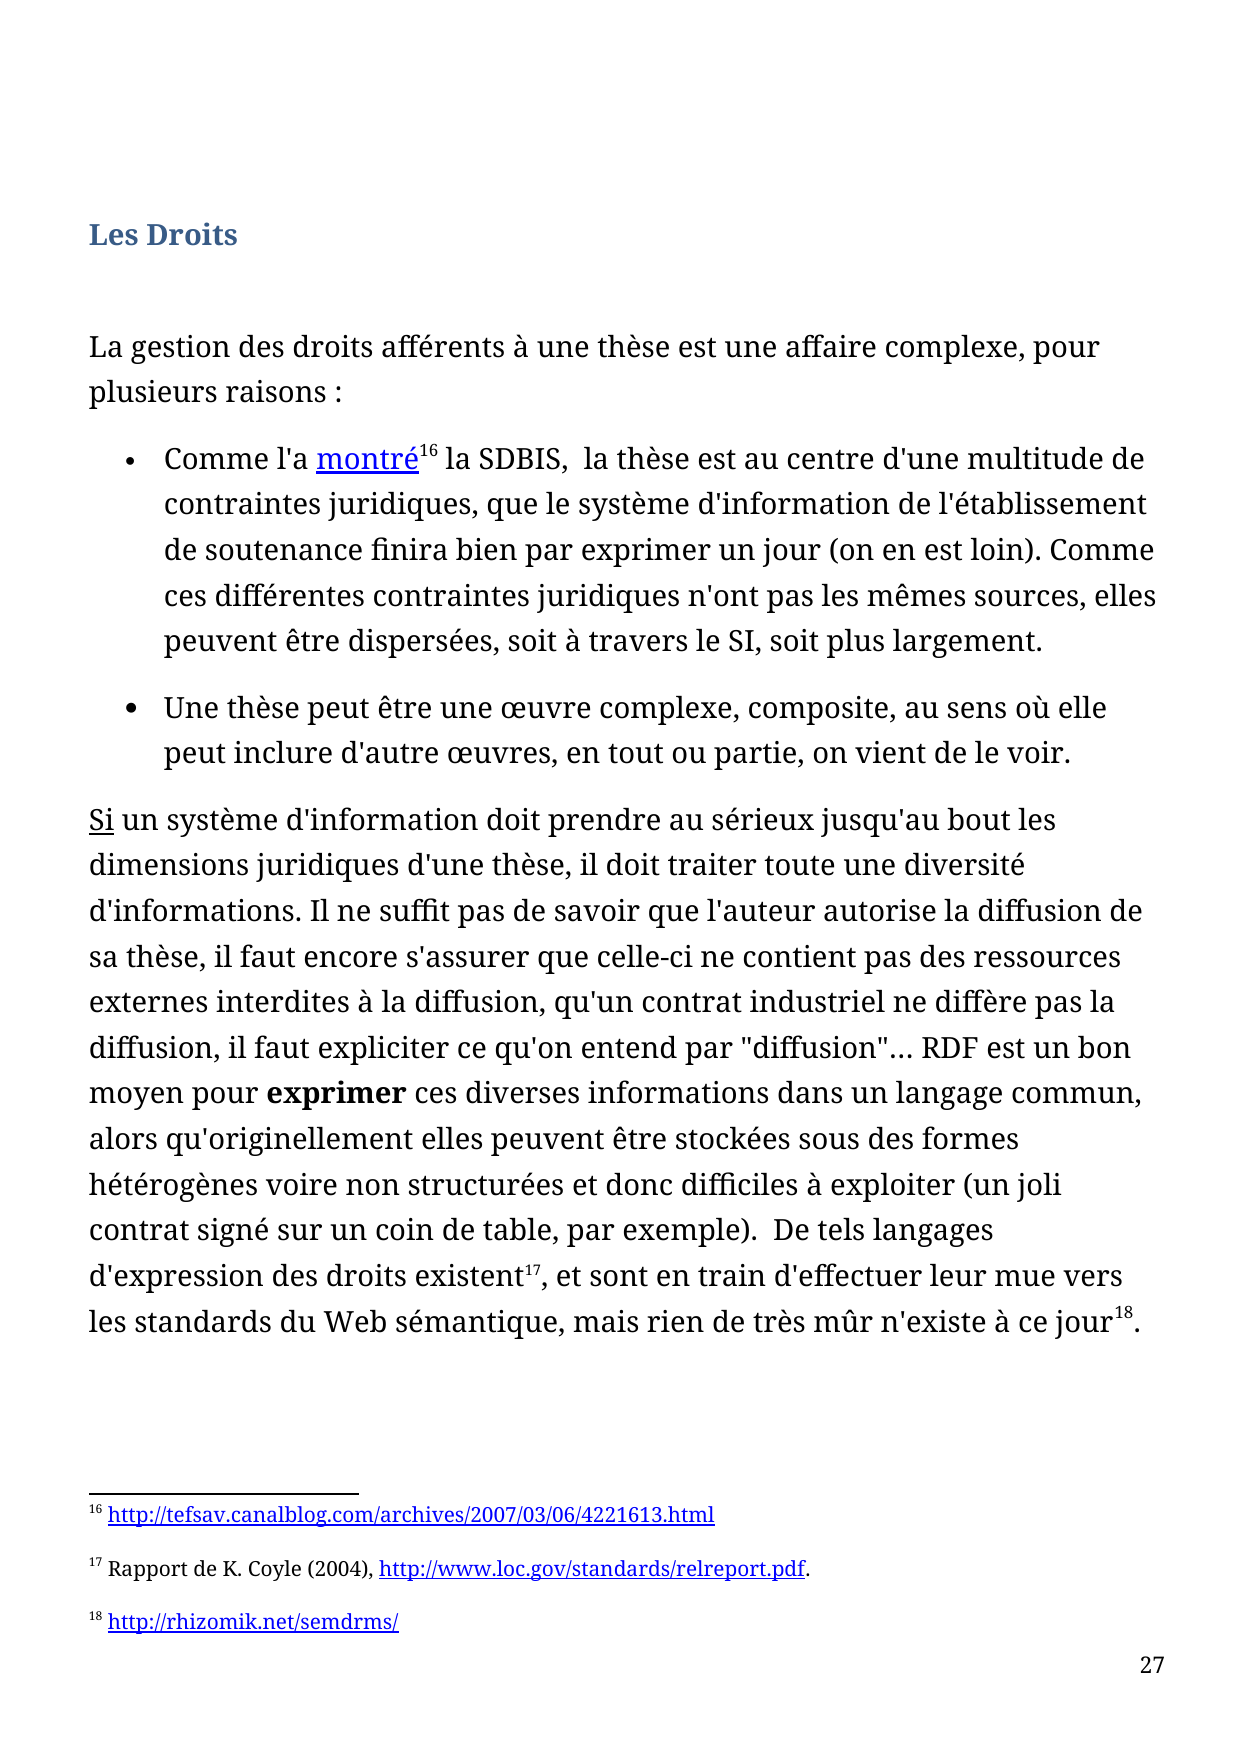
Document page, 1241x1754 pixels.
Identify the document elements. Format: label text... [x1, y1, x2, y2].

text Rapport de K. Coyle (2004), http://www.loc.gov/standards/relreport.pdf. [89, 1554, 1165, 1582]
list Comme l'a montré la SDBIS, la thèse est au centre d'une multitude de contraintes juridiques, que le système d'information de l'établissement de soutenance finira bien par exprimer un jour (on en est loin). Comme ces différentes contraintes juridiques n'ont pas les mêmes sources, elles peuvent être dispersées, soit à travers le SI, soit plus largement. [126, 438, 1165, 660]
text http://rhizomik.net/semdrms/ [89, 1607, 1165, 1636]
list Une thèse peut être une œuvre complexe, composite, au sens où elle peut inclure d'autre œuvres, en tout ou partie, on vient de le voir. [126, 687, 1165, 772]
text Si un système d'information doit prendre au sérieux jusqu'au bout les dimensions juridiques d'une thèse, il doit traiter toute une diversité d'informations. Il ne suffit pas de savoir que l'auteur autorise la diffusion de sa thèse, il faut encore s'assurer que celle-ci ne contient pas des ressources externes interdites à la diffusion, qu'un contrat industriel ne diffère pas la diffusion, il faut expliciter ce qu'on entend par "diffusion"… RDF est un bon moyen pour exprimer ces diverses informations dans un langage commun, alors qu'originellement elles peuvent être stockées sous des formes hétérogènes voire non structurées et donc difficiles à exploiter (un joli contrat signé sur un coin de table, par exemple). De tels langages d'expression des droits existent, et sont en train d'effectuer leur mue vers les standards du Web sémantique, mais rien de très mûr n'existe à ce jour. [89, 799, 1165, 1341]
subtitle Les Droits [89, 214, 1165, 253]
text La gestion des droits afférents à une thèse est une affaire complexe, pour plusieurs raisons : [89, 326, 1165, 411]
list http://tefsav.canalblog.com/archives/2007/03/06/4221613.html [89, 1500, 1165, 1529]
